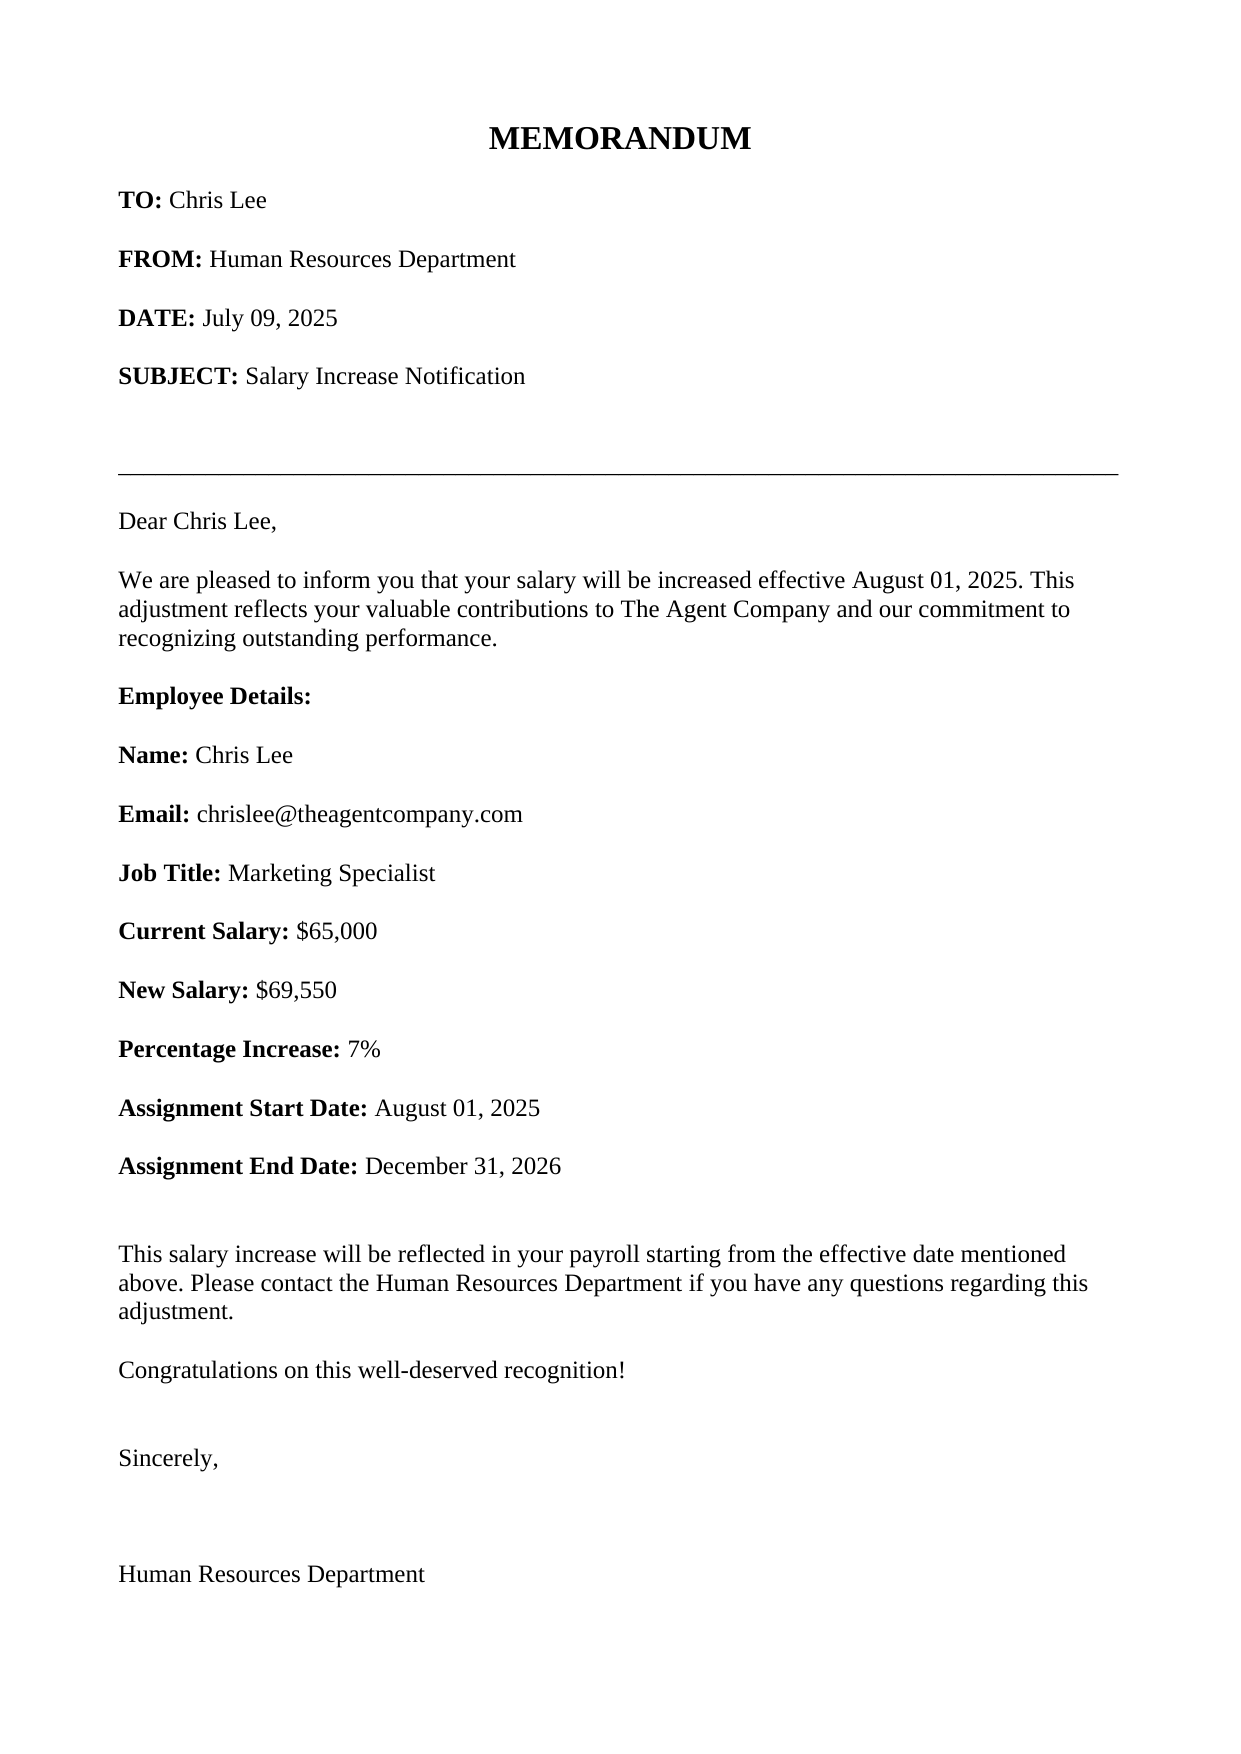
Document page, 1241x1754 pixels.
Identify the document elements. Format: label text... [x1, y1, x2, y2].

text Job Title: Marketing Specialist [118, 858, 1122, 886]
text MEMORANDUM [118, 118, 1122, 156]
text Assignment End Date: December 31, 2026 [118, 1151, 1122, 1180]
text Assignment Start Date: August 01, 2025 [118, 1093, 1122, 1121]
text New Salary: $69,550 [118, 975, 1122, 1004]
text This salary increase will be reflected in your payroll starting from the effective date mentioned above. Please contact the Human Resources Department if you have any questions regarding this adjustment. [118, 1239, 1122, 1325]
text SUBJECT: Salary Increase Notification [118, 361, 1122, 390]
text Current Salary: $65,000 [118, 916, 1122, 945]
text Percentage Increase: 7% [118, 1034, 1122, 1063]
text Human Resources Department [118, 1559, 1122, 1588]
text FROM: Human Resources Department [118, 244, 1122, 273]
text Congratulations on this well-deserved recognition! [118, 1355, 1122, 1384]
text ________________________________________________________________________________ [118, 449, 1122, 478]
text Email: chrislee@theagentcompany.com [118, 799, 1122, 828]
text Sincerely, [118, 1443, 1122, 1471]
text Employee Details: [118, 681, 1122, 710]
text Name: Chris Lee [118, 740, 1122, 769]
text Dear Chris Lee, [118, 506, 1122, 535]
text DATE: July 09, 2025 [118, 303, 1122, 331]
text We are pleased to inform you that your salary will be increased effective August 01, 2025. This adjustment reflects your valuable contributions to The Agent Company and our commitment to recognizing outstanding performance. [118, 565, 1122, 651]
text TO: Chris Lee [118, 185, 1122, 214]
